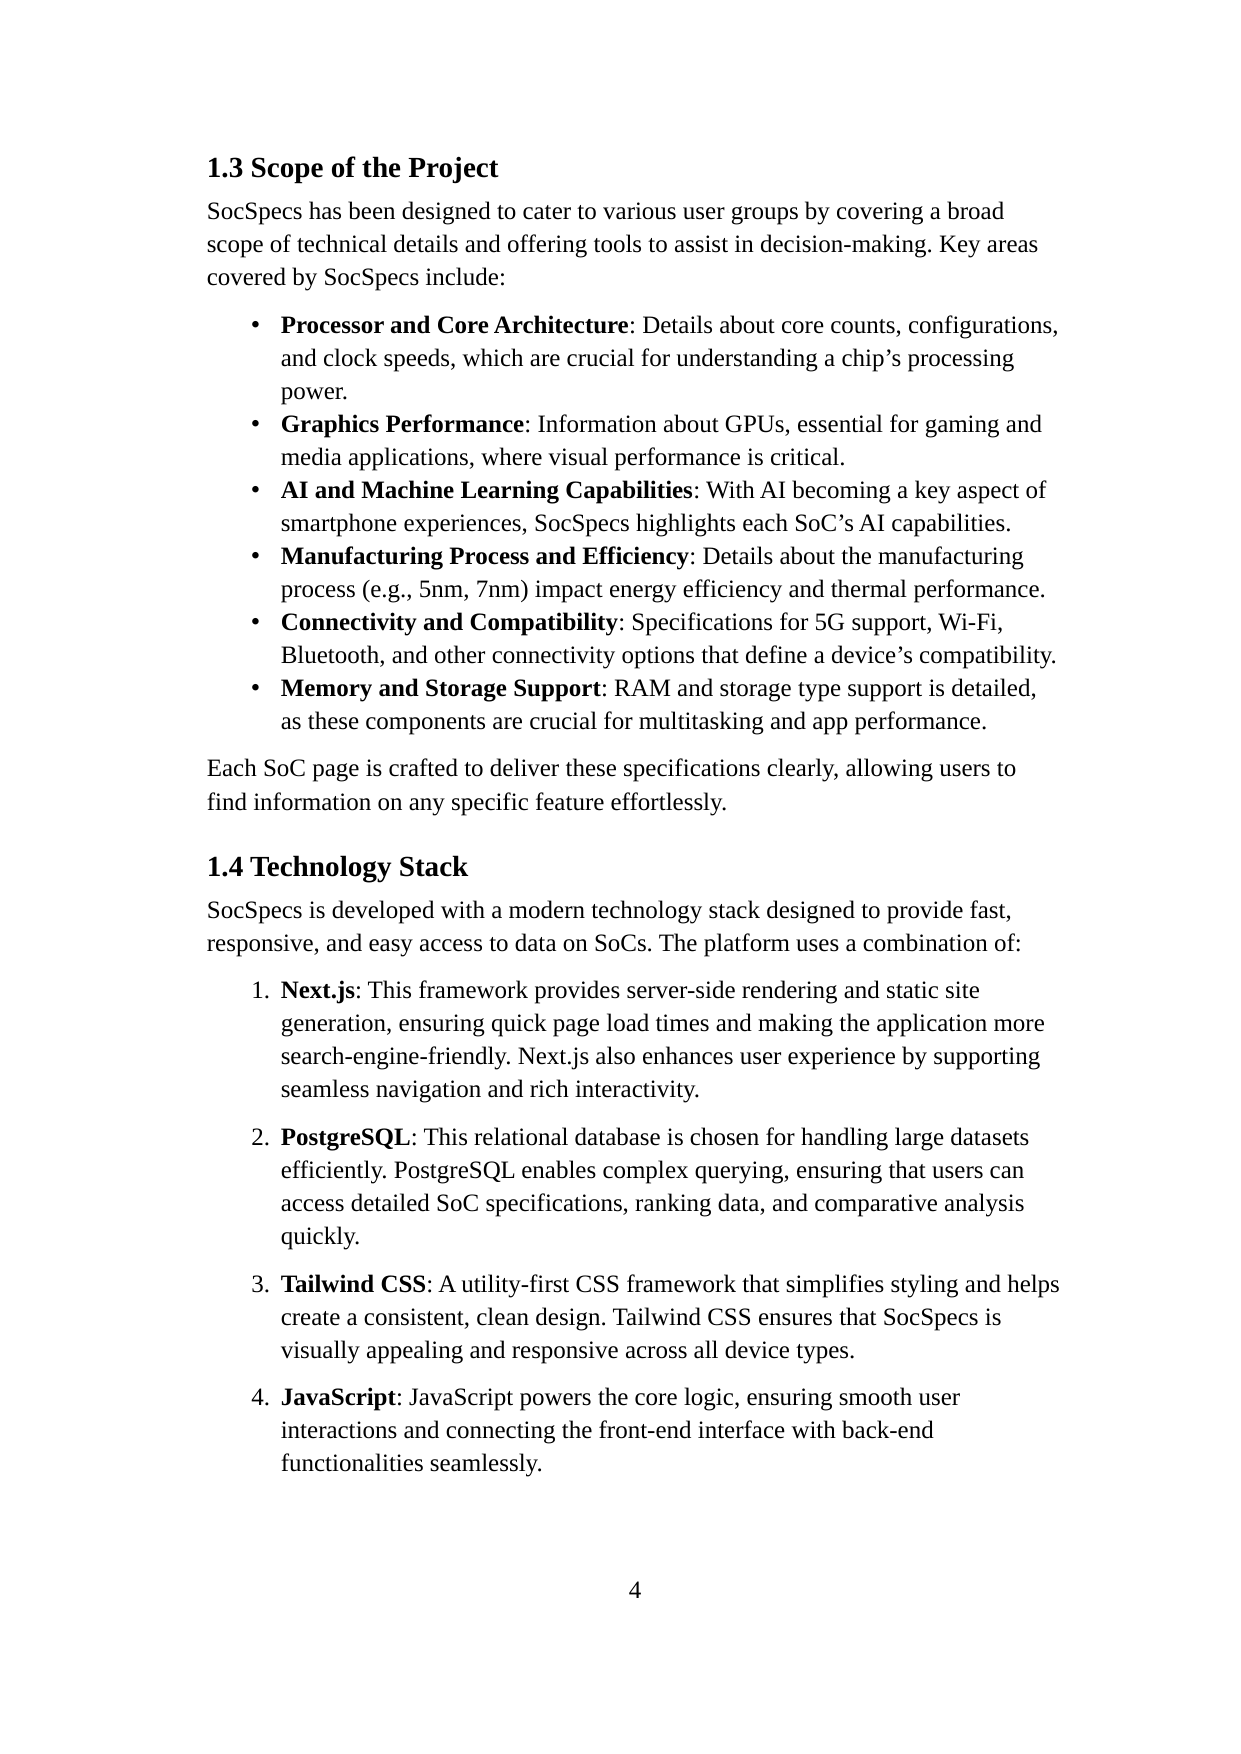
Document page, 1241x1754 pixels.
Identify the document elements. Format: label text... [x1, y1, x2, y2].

list AI and Machine Learning Capabilities: With AI becoming a key aspect of smartphone experiences, SocSpecs highlights each SoC’s AI capabilities. [251, 475, 1063, 537]
list Manufacturing Process and Efficiency: Details about the manufacturing process (e.g., 5nm, 7nm) impact energy efficiency and thermal performance. [251, 541, 1063, 603]
subtitle 1.4 Technology Stack [207, 849, 1063, 882]
list JavaScript: JavaScript powers the core logic, ensuring smooth user interactions and connecting the front-end interface with back-end functionalities seamlessly. [251, 1382, 1063, 1477]
list Tailwind CSS: A utility-first CSS framework that simplifies styling and helps create a consistent, clean design. Tailwind CSS ensures that SocSpecs is visually appealing and responsive across all device types. [251, 1269, 1063, 1363]
list Graphics Performance: Information about GPUs, essential for gaming and media applications, where visual performance is critical. [251, 409, 1063, 471]
subtitle 1.3 Scope of the Project [207, 150, 1063, 183]
text SocSpecs has been designed to cater to various user groups by covering a broad scope of technical details and offering tools to assist in decision-making. Key areas covered by SocSpecs include: [207, 196, 1063, 291]
text SocSpecs is developed with a modern technology stack designed to provide fast, responsive, and easy access to data on SoCs. The platform uses a combination of: [207, 895, 1063, 957]
list Processor and Core Architecture: Details about core counts, configurations, and clock speeds, which are crucial for understanding a chip’s processing power. [251, 310, 1063, 404]
list Connectivity and Compatibility: Specifications for 5G support, Wi-Fi, Bluetooth, and other connectivity options that define a device’s compatibility. [251, 607, 1063, 669]
text Each SoC page is crafted to deliver these specifications clearly, allowing users to find information on any specific feature effortlessly. [207, 753, 1063, 815]
list Next.js: This framework provides server-side rendering and static site generation, ensuring quick page load times and making the application more search-engine-friendly. Next.js also enhances user experience by supporting seamless navigation and rich interactivity. [251, 975, 1063, 1103]
list PostgreSQL: This relational database is chosen for handling large datasets efficiently. PostgreSQL enables complex querying, ensuring that users can access detailed SoC specifications, ranking data, and comparative analysis quickly. [251, 1122, 1063, 1250]
list Memory and Storage Support: RAM and storage type support is detailed, as these components are crucial for multitasking and app performance. [251, 673, 1063, 735]
